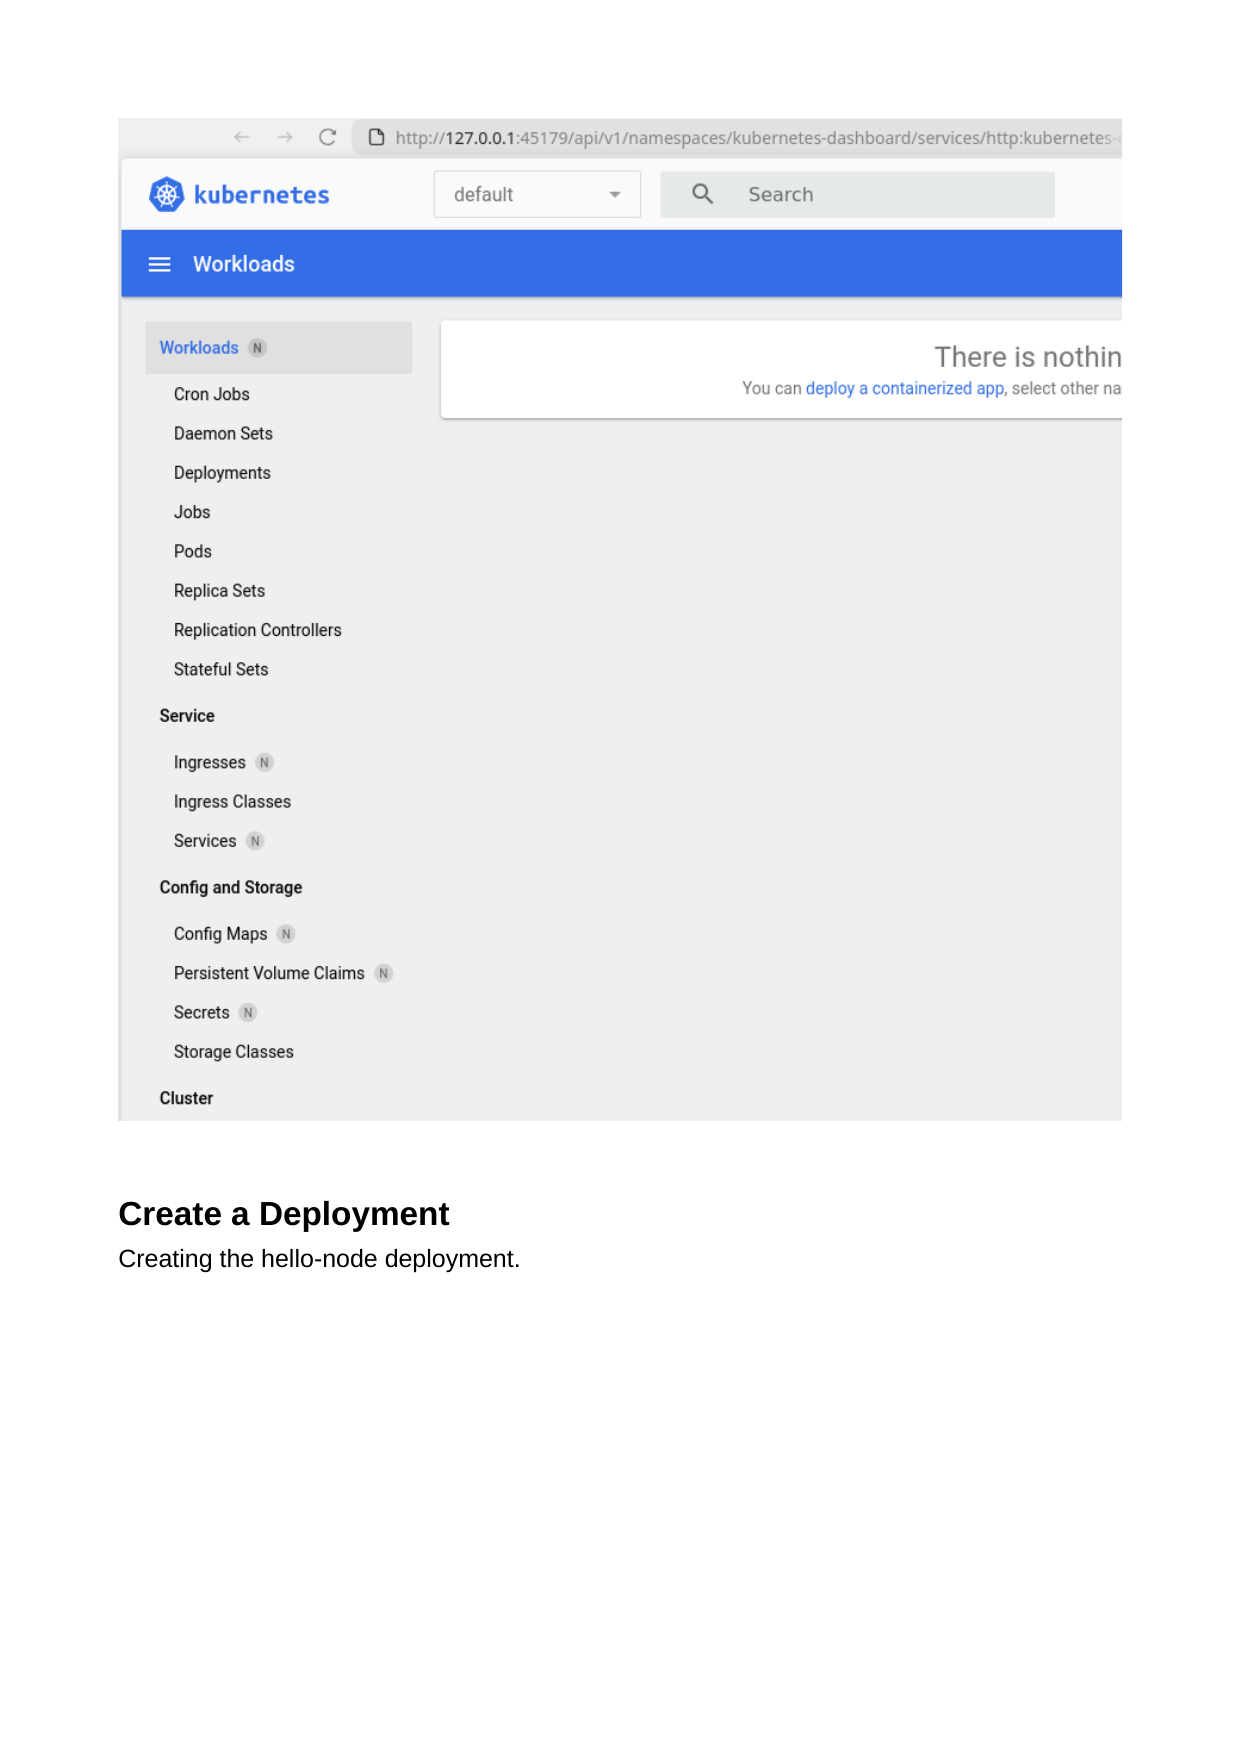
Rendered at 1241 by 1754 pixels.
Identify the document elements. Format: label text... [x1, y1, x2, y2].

picture [118, 118, 1123, 1121]
text Creating the hello-node deployment. [118, 1244, 1122, 1273]
subtitle Create a Deployment [118, 1193, 1122, 1232]
